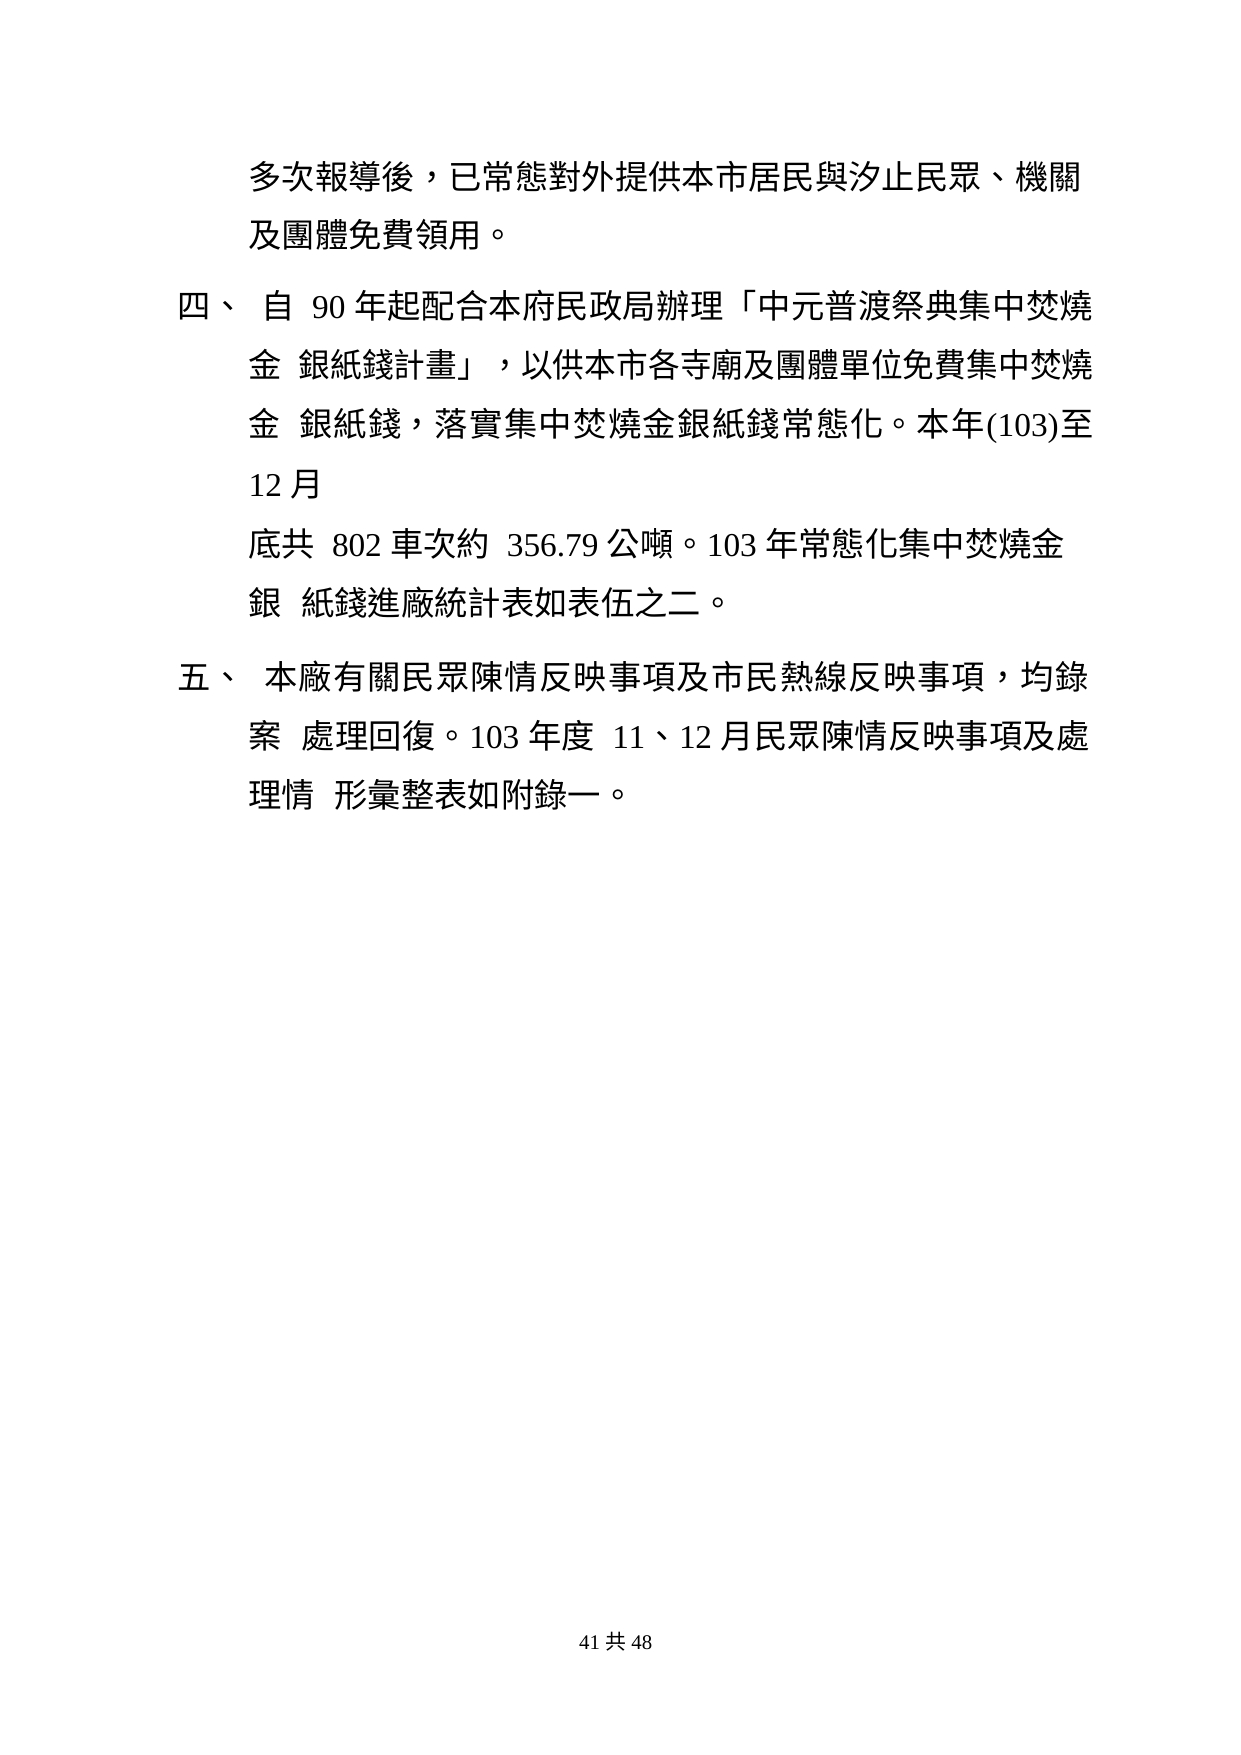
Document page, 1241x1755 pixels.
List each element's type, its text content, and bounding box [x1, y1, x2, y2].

text 四、 自 90 年起配合本府民政局辦理「中元普渡祭典集中焚燒金 銀紙錢計畫」，以供本市各寺廟及團體單位免費集中焚燒金 銀紙錢，落實集中焚燒金銀紙錢常態化。本年(103)至 12 月 [177, 280, 1093, 506]
text 底共 802 車次約 356.79 公噸。103 年常態化集中焚燒金銀 紙錢進廠統計表如表伍之二。 [248, 518, 1082, 625]
text 及團體免費領用。 [248, 209, 1105, 257]
text 多次報導後，已常態對外提供本市居民與汐止民眾、機關 [248, 156, 1105, 198]
text 五、 本廠有關民眾陳情反映事項及市民熱線反映事項，均錄案 處理回復。103 年度 11、12 月民眾陳情反映事項及處理情 形彙整表如附錄一。 [177, 651, 1089, 817]
